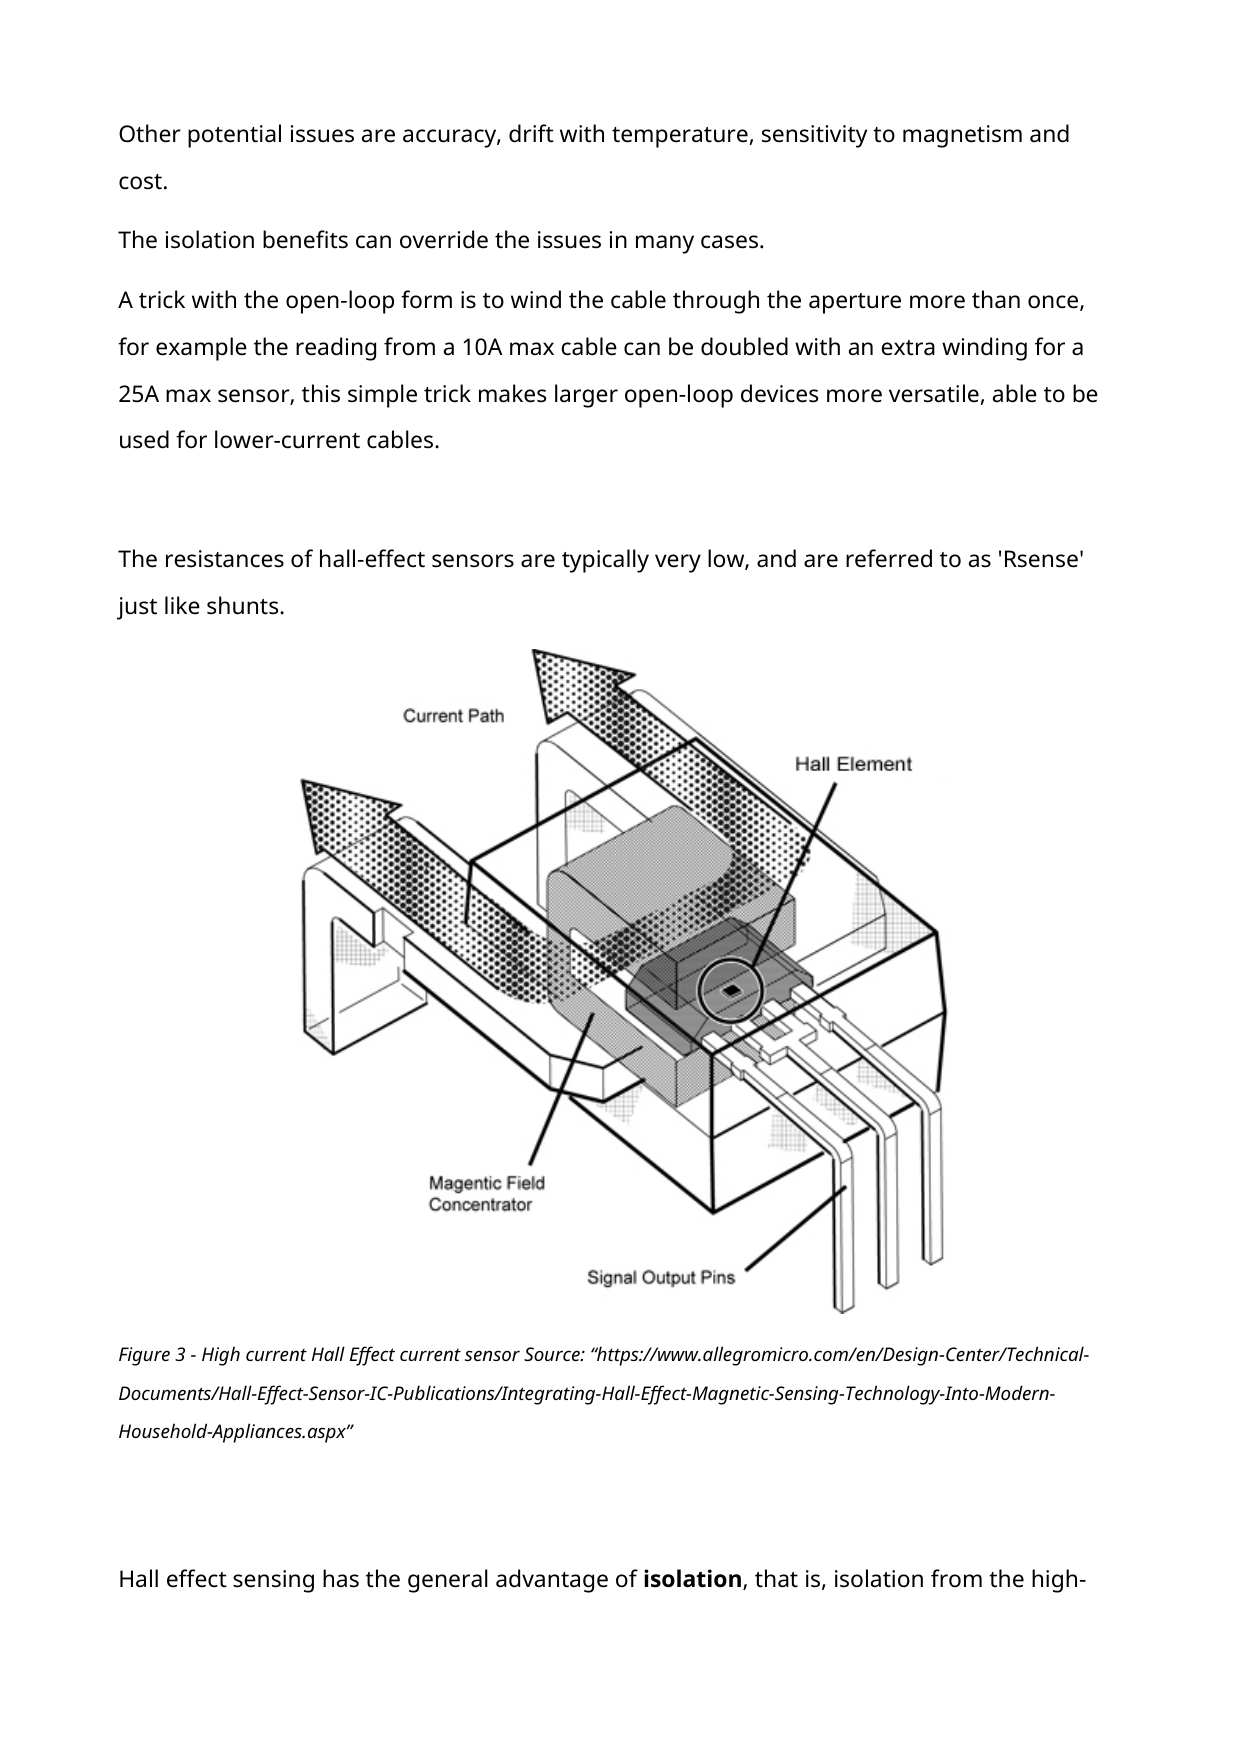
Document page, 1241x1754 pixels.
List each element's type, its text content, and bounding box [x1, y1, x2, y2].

picture [249, 649, 992, 1314]
text The resistances of hall-effect sensors are typically very low, and are referred to as 'Rsense' just like shunts. [118, 543, 1122, 621]
text Other potential issues are accuracy, drift with temperature, sensitivity to magnetism and cost. [118, 118, 1122, 196]
text A trick with the open-loop form is to wind the cable through the aperture more than once, for example the reading from a 10A max cable can be doubled with an extra winding for a 25A max sensor, this simple trick makes larger open-loop devices more versatile, able to be used for lower-current cables. [118, 284, 1122, 456]
text Hall effect sensing has the general advantage of isolation, that is, isolation from the high- [118, 1562, 1122, 1594]
text Figure 3 - High current Hall Effect current sensor Source: “https://www.allegromicro.com/en/Design-Center/Technical-Documents/Hall-Effect-Sensor-IC-Publications/Integrating-Hall-Effect-Magnetic-Sensing-Technology-Into-Modern-Household-Appliances.aspx” [118, 1342, 1122, 1443]
text The isolation benefits can override the issues in many cases. [118, 224, 1122, 256]
